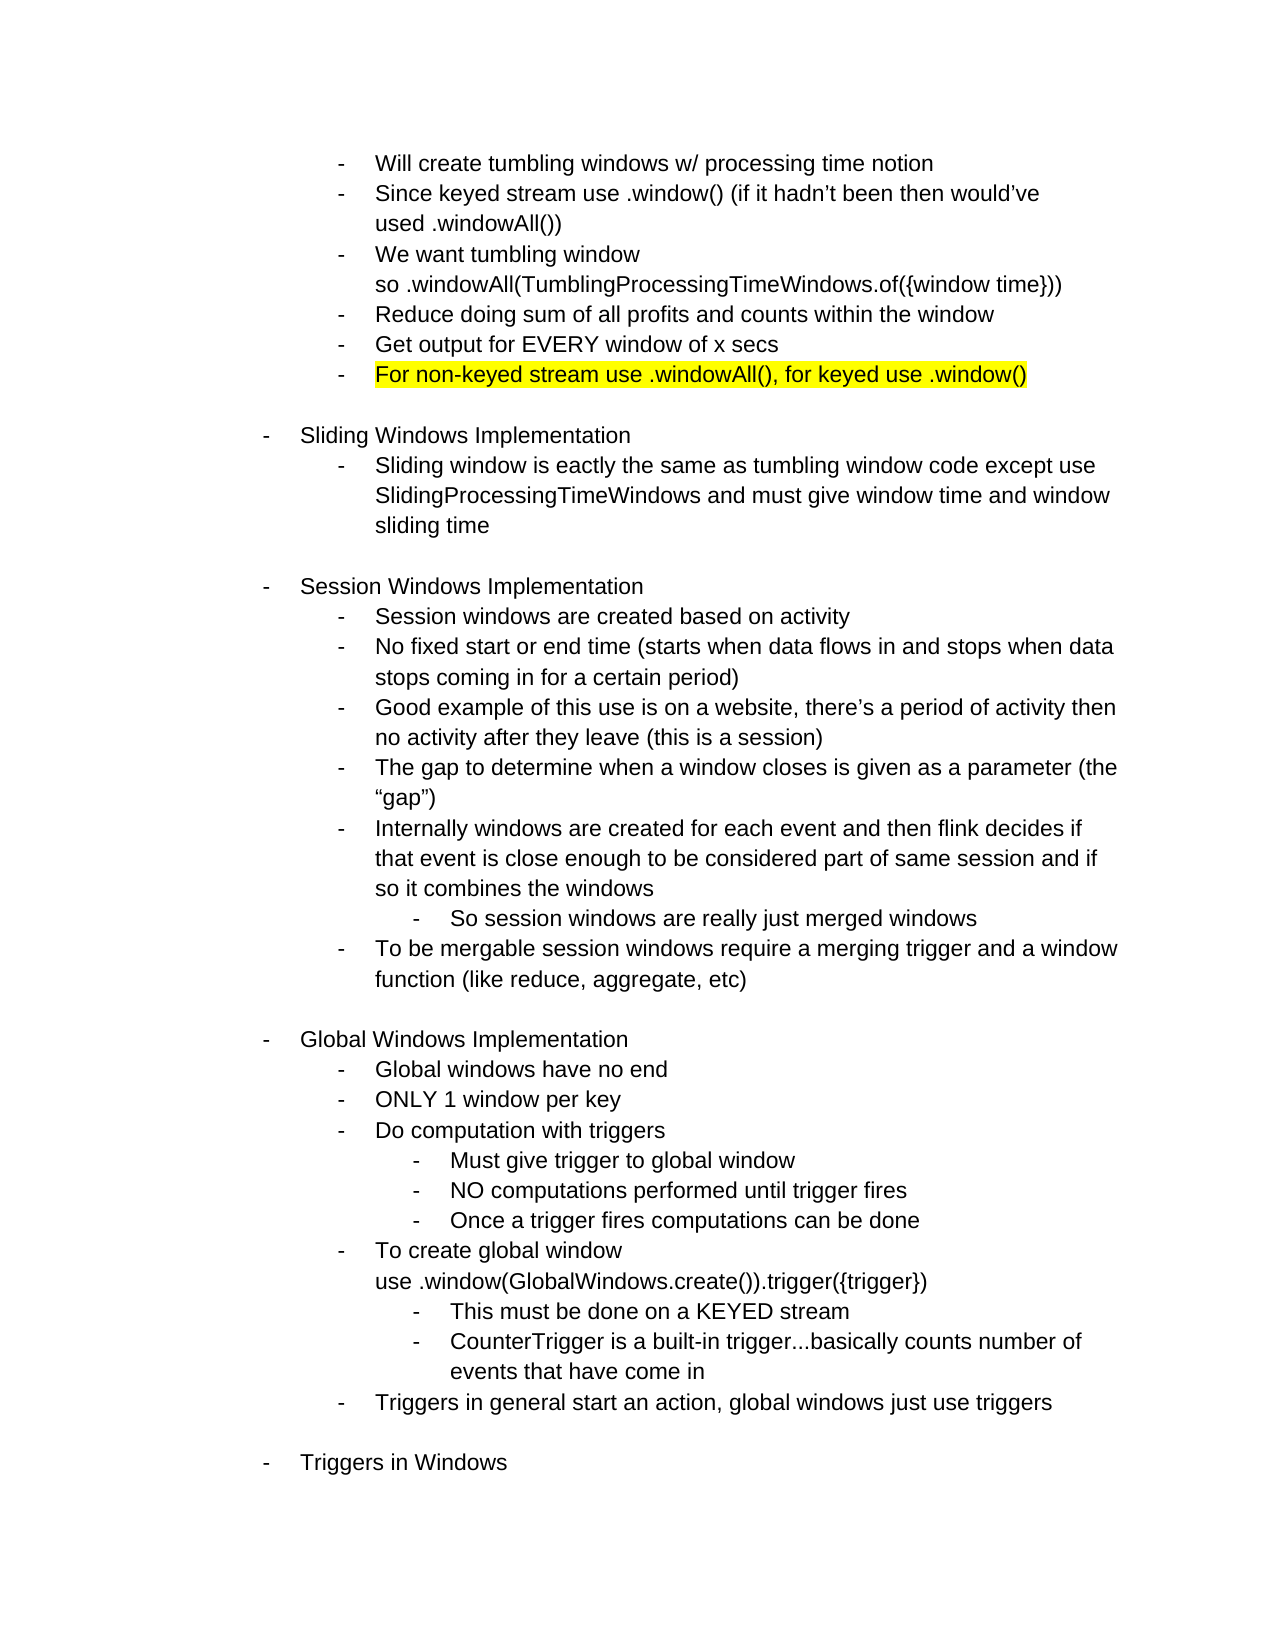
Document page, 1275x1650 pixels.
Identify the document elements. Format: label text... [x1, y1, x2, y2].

list NO computations performed until trigger fires [412, 1177, 1125, 1203]
list This must be done on a KEYED stream [412, 1298, 1125, 1324]
list To be mergable session windows require a merging trigger and a window function (like reduce, aggregate, etc) [337, 935, 1125, 992]
list For non-keyed stream use .windowAll(), for keyed use .window() [337, 361, 1125, 388]
list Get output for EVERY window of x secs [337, 331, 1125, 358]
list Will create tumbling windows w/ processing time notion [337, 150, 1125, 176]
list Good example of this use is on a website, there’s a period of activity then no activity after they leave (this is a session) [337, 694, 1125, 750]
list The gap to determine when a window closes is given as a parameter (the “gap”) [337, 754, 1125, 811]
list Triggers in Windows [262, 1449, 1125, 1475]
list Must give trigger to global window [412, 1147, 1125, 1173]
list Once a trigger fires computations can be done [412, 1207, 1125, 1234]
list Global Windows Implementation [262, 1026, 1125, 1052]
list Internally windows are created for each event and then flink decides if that event is close enough to be considered part of same session and if so it combines the windows [337, 814, 1125, 901]
list Sliding Windows Implementation [262, 422, 1125, 448]
list So session windows are really just merged windows [412, 905, 1125, 932]
list Reduce doing sum of all profits and counts within the window [337, 301, 1125, 327]
list Do computation with triggers [337, 1117, 1125, 1143]
list Session windows are created based on activity [337, 603, 1125, 629]
list To create global window use .window(GlobalWindows.create()).trigger({trigger}) [337, 1237, 1125, 1294]
list Since keyed stream use .window() (if it hadn’t been then would’ve used .windowAll()) [337, 180, 1125, 237]
list We want tumbling window so .windowAll(TumblingProcessingTimeWindows.of({window time})) [337, 241, 1125, 297]
list No fixed start or end time (starts when data flows in and stops when data stops coming in for a certain period) [337, 633, 1125, 690]
list Triggers in general start an action, global windows just use triggers [337, 1388, 1125, 1415]
list CounterTrigger is a built-in trigger...basically counts number of events that have come in [412, 1328, 1125, 1385]
list Global windows have no end [337, 1056, 1125, 1083]
list Session Windows Implementation [262, 573, 1125, 599]
list ONLY 1 window per key [337, 1086, 1125, 1113]
list Sliding window is eactly the same as tumbling window code except use SlidingProcessingTimeWindows and must give window time and window sliding time [337, 452, 1125, 539]
